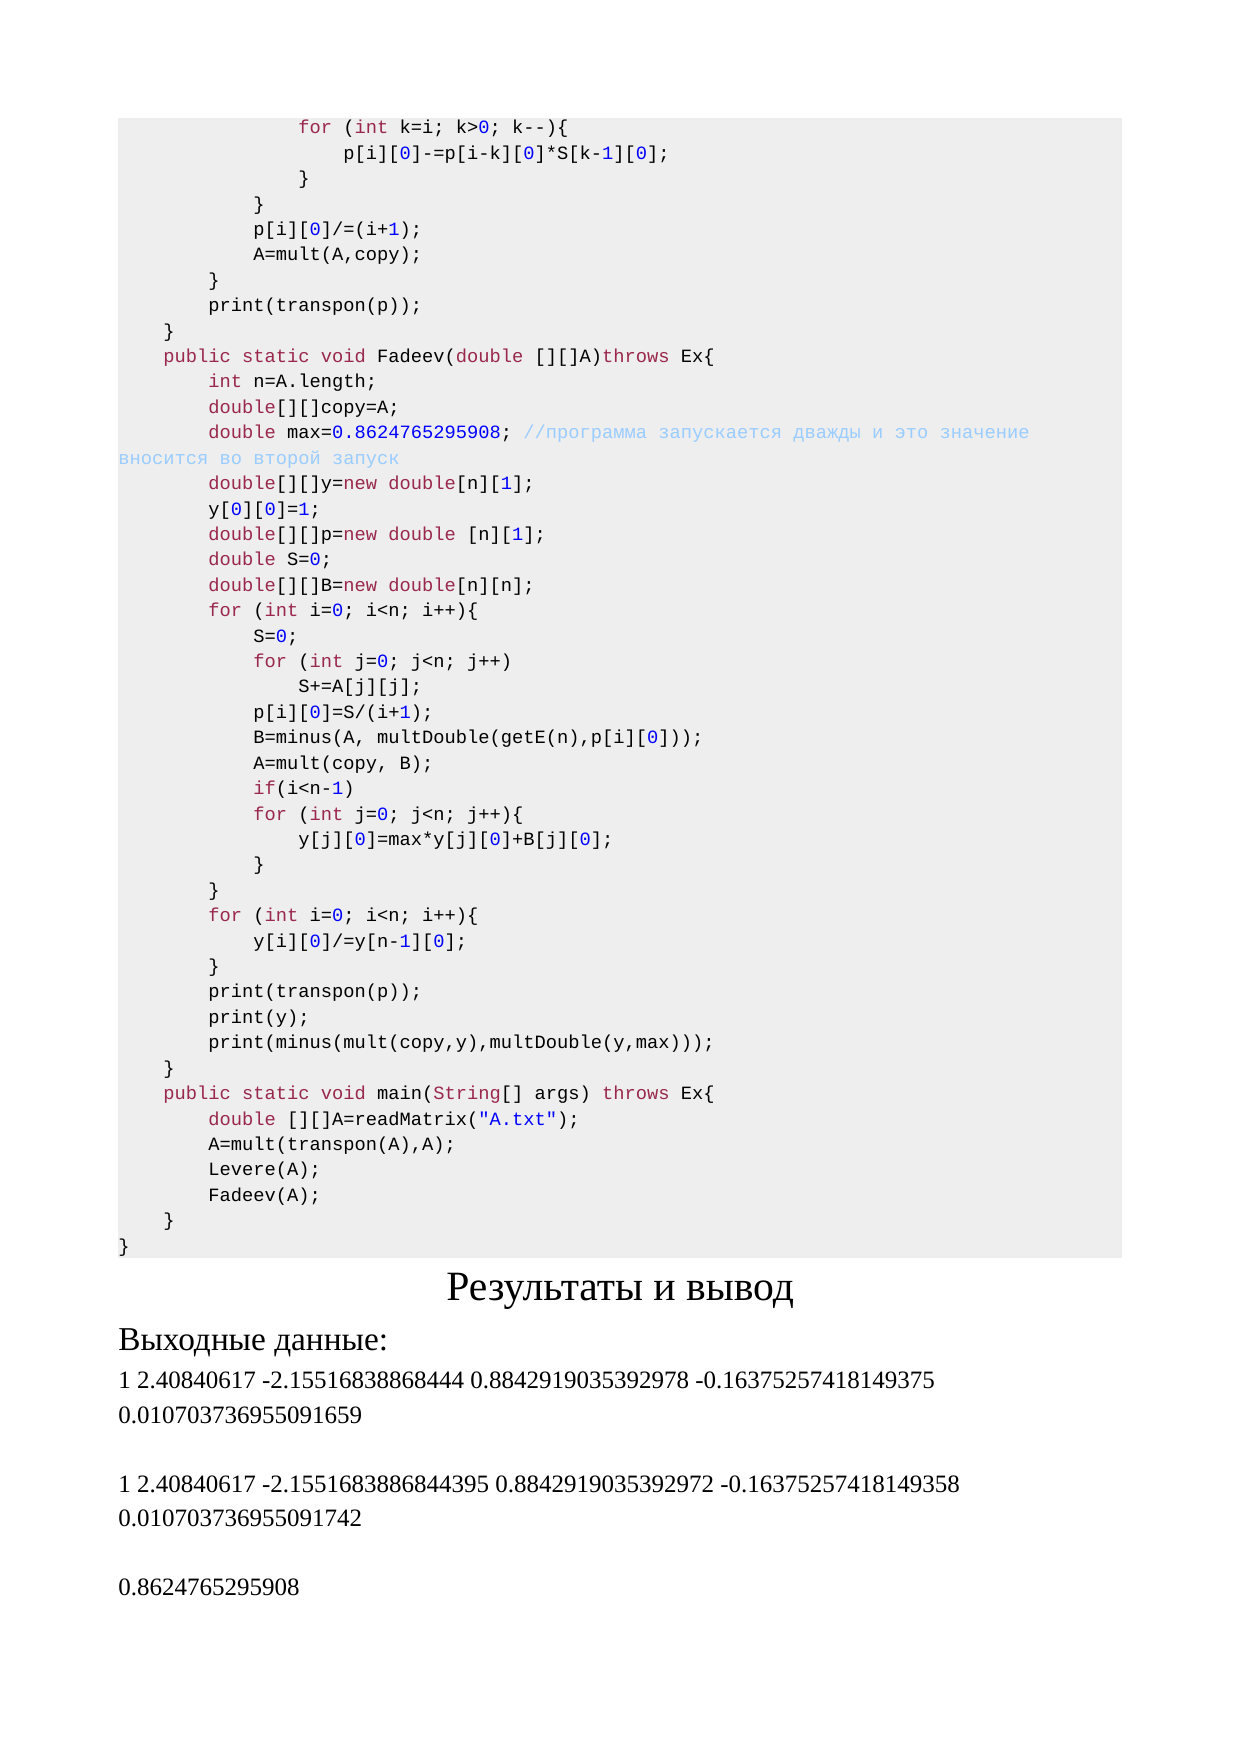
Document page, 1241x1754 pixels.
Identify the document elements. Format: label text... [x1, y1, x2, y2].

text 1 2.40840617 -2.15516838868444 0.8842919035392978 -0.16375257418149375 0.010703736955091659 [118, 1365, 1122, 1428]
text int n=A.length; [118, 372, 1122, 393]
text } [118, 194, 1122, 216]
text } [118, 855, 1122, 876]
text S=0; [118, 626, 1122, 648]
text Выходные данные: [118, 1319, 1122, 1358]
text } [118, 271, 1122, 292]
text double [][]A=readMatrix("A.txt"); [118, 1109, 1122, 1131]
text Fadeev(A); [118, 1186, 1122, 1207]
text print(minus(mult(copy,y),multDouble(y,max))); [118, 1033, 1122, 1054]
text A=mult(copy, B); [118, 753, 1122, 775]
text public static void Fadeev(double [][]A)throws Ex{ [118, 347, 1122, 368]
text for (int i=0; i<n; i++){ [118, 906, 1122, 927]
text y[i][0]/=y[n-1][0]; [118, 931, 1122, 953]
text if(i<n-1) [118, 779, 1122, 800]
text double[][]B=new double[n][n]; [118, 576, 1122, 597]
text } [118, 1236, 1122, 1258]
text Levere(A); [118, 1160, 1122, 1181]
text Результаты и вывод [118, 1262, 1122, 1310]
text double S=0; [118, 550, 1122, 571]
text A=mult(A,copy); [118, 245, 1122, 266]
text p[i][0]/=(i+1); [118, 220, 1122, 241]
text print(transpon(p)); [118, 982, 1122, 1003]
text } [118, 881, 1122, 902]
text for (int i=0; i<n; i++){ [118, 601, 1122, 622]
text } [118, 1211, 1122, 1232]
text y[0][0]=1; [118, 499, 1122, 521]
text S+=A[j][j]; [118, 677, 1122, 698]
text } [118, 169, 1122, 190]
text double[][]copy=A; [118, 398, 1122, 419]
text B=minus(A, multDouble(getE(n),p[i][0])); [118, 728, 1122, 749]
text 1 2.40840617 -2.1551683886844395 0.8842919035392972 -0.16375257418149358 0.010703736955091742 [118, 1469, 1122, 1532]
text double[][]p=new double [n][1]; [118, 525, 1122, 546]
text } [118, 957, 1122, 978]
text for (int j=0; j<n; j++){ [118, 804, 1122, 826]
text print(y); [118, 1008, 1122, 1029]
text for (int k=i; k>0; k--){ [118, 118, 1122, 139]
text p[i][0]-=p[i-k][0]*S[k-1][0]; [118, 143, 1122, 165]
text 0.8624765295908 [118, 1572, 1122, 1601]
text double max=0.8624765295908; //программа запускается дважды и это значение вносится во второй запуск [118, 423, 1122, 470]
text print(transpon(p)); [118, 296, 1122, 317]
text p[i][0]=S/(i+1); [118, 703, 1122, 724]
text } [118, 321, 1122, 343]
text for (int j=0; j<n; j++) [118, 652, 1122, 673]
text } [118, 1058, 1122, 1080]
text y[j][0]=max*y[j][0]+B[j][0]; [118, 830, 1122, 851]
text public static void main(String[] args) throws Ex{ [118, 1084, 1122, 1105]
text double[][]y=new double[n][1]; [118, 474, 1122, 495]
text A=mult(transpon(A),A); [118, 1135, 1122, 1156]
